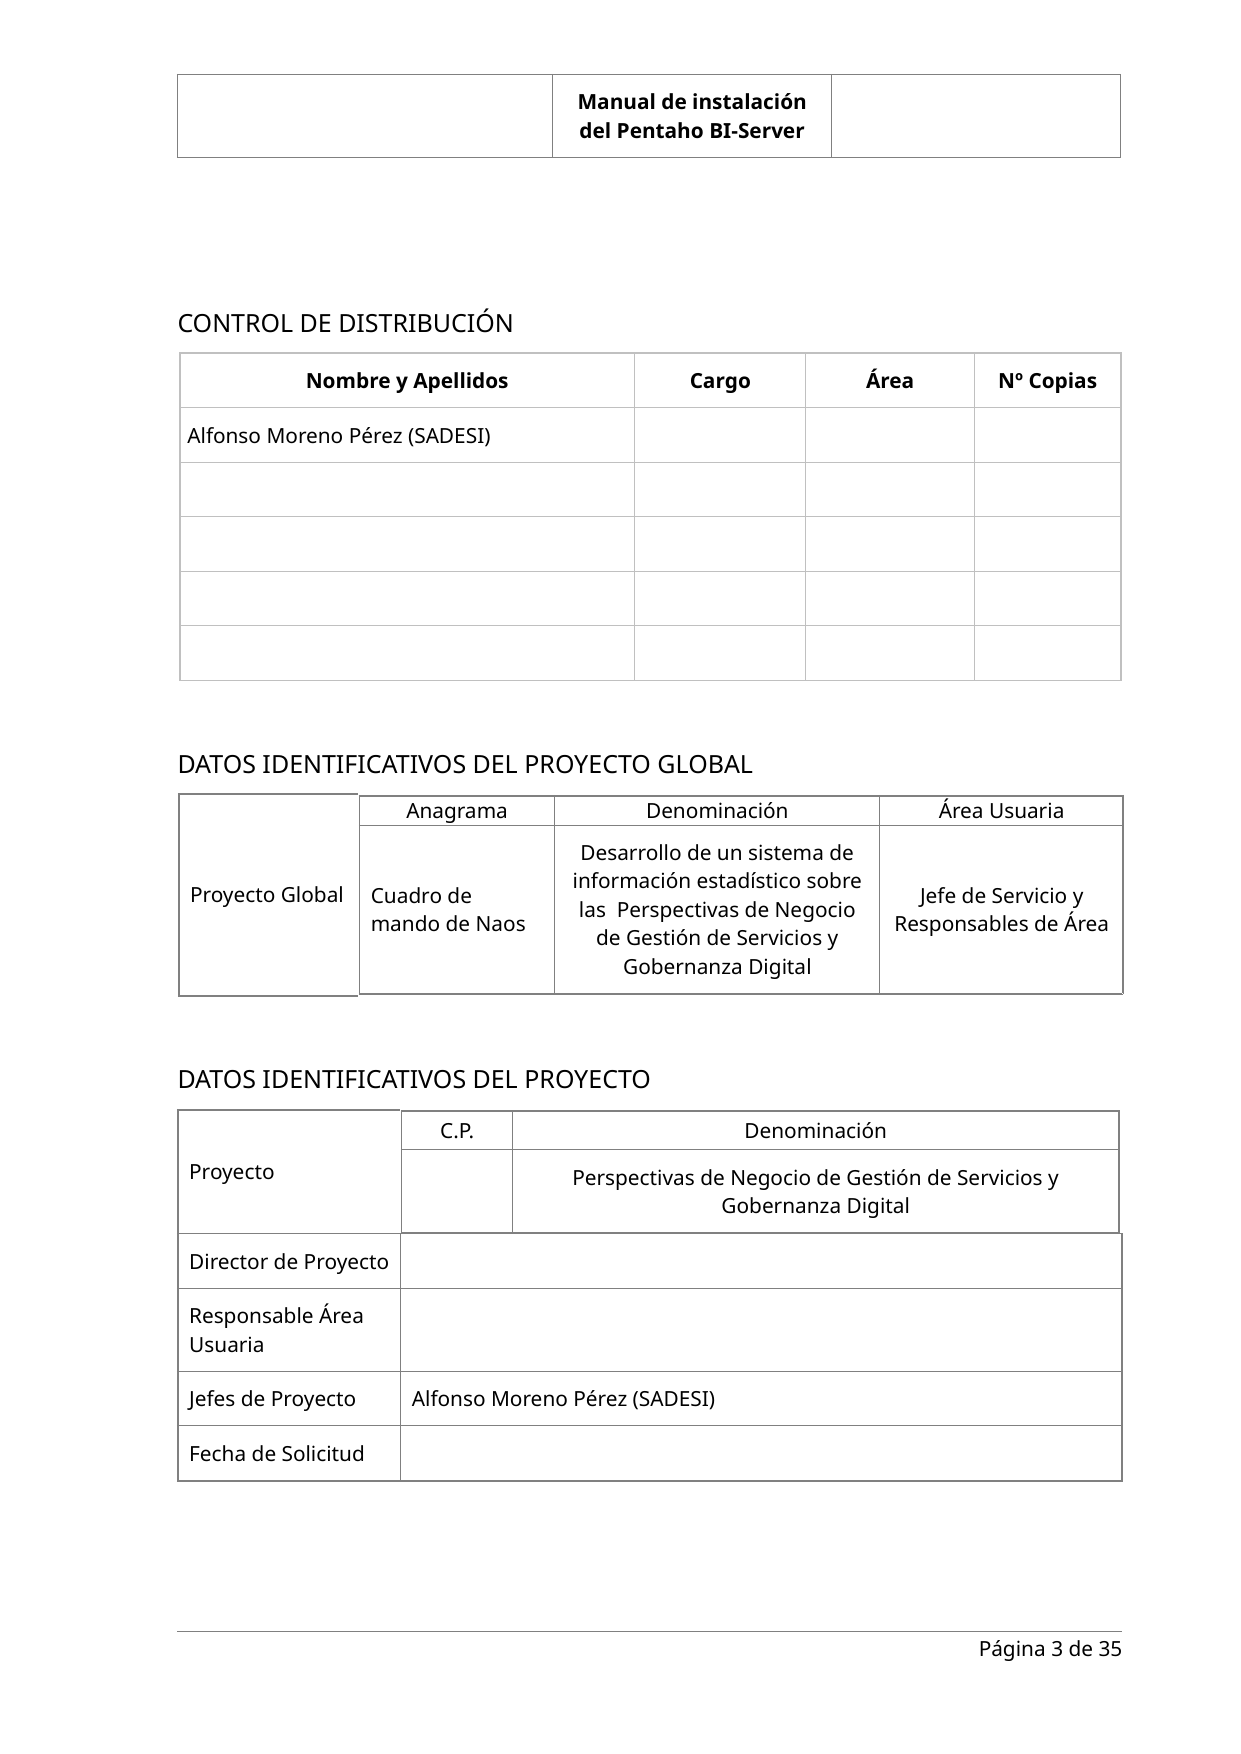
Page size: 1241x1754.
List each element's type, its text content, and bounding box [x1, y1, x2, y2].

table_cell [975, 626, 1120, 679]
table_cell [806, 408, 974, 462]
table_header Anagrama [360, 797, 554, 825]
table_header Denominación [555, 797, 879, 825]
table_cell [975, 517, 1120, 571]
table_header Nombre y Apellidos [181, 354, 634, 407]
text CONTROL DE DISTRIBUCIÓN [177, 306, 1122, 340]
table_cell [401, 1234, 1121, 1288]
table_cell [975, 572, 1120, 625]
table_cell [401, 1426, 1121, 1480]
table_cell Cuadro de mando de Naos [360, 826, 554, 993]
table_cell Fecha de Solicitud [179, 1426, 400, 1480]
table_cell [806, 463, 974, 516]
table_cell Responsable Área Usuaria [179, 1289, 400, 1371]
table_cell [975, 408, 1120, 462]
table_cell [635, 517, 805, 571]
table_header Proyecto Global [180, 795, 358, 994]
table_cell [181, 463, 634, 516]
table_cell [181, 572, 634, 625]
table_cell [635, 408, 805, 462]
table_header Proyecto [179, 1111, 400, 1233]
table_header Denominación [513, 1112, 1118, 1149]
table_cell [975, 463, 1120, 516]
table_cell [181, 517, 634, 571]
table_cell Perspectivas de Negocio de Gestión de Servicios y Gobernanza Digital [513, 1150, 1118, 1232]
table_header Área Usuaria [880, 797, 1122, 825]
table_cell Jefe de Servicio y Responsables de Área [880, 826, 1122, 993]
table_cell Jefes de Proyecto [179, 1372, 400, 1425]
table_cell [181, 626, 634, 679]
text DATOS IDENTIFICATIVOS DEL PROYECTO [177, 1062, 1122, 1096]
table_header C.P. [402, 1112, 512, 1149]
table_cell Alfonso Moreno Pérez (SADESI) [401, 1372, 1121, 1425]
table_cell [635, 626, 805, 679]
text DATOS IDENTIFICATIVOS DEL PROYECTO GLOBAL [177, 747, 1122, 781]
table_cell [402, 1150, 512, 1232]
table_cell [401, 1289, 1121, 1371]
table_cell Alfonso Moreno Pérez (SADESI) [181, 408, 634, 462]
table_header Cargo [635, 354, 805, 407]
table_cell Director de Proyecto [179, 1234, 400, 1288]
table_cell [635, 463, 805, 516]
table_header Nº Copias [975, 354, 1120, 407]
table_cell [635, 572, 805, 625]
table_cell [806, 572, 974, 625]
table_header Área [806, 354, 974, 407]
table_cell [806, 626, 974, 679]
table_cell [806, 517, 974, 571]
table_cell Desarrollo de un sistema de información estadístico sobre las Perspectivas de Negocio de Gestión de Servicios y Gobernanza Digital [555, 826, 879, 993]
